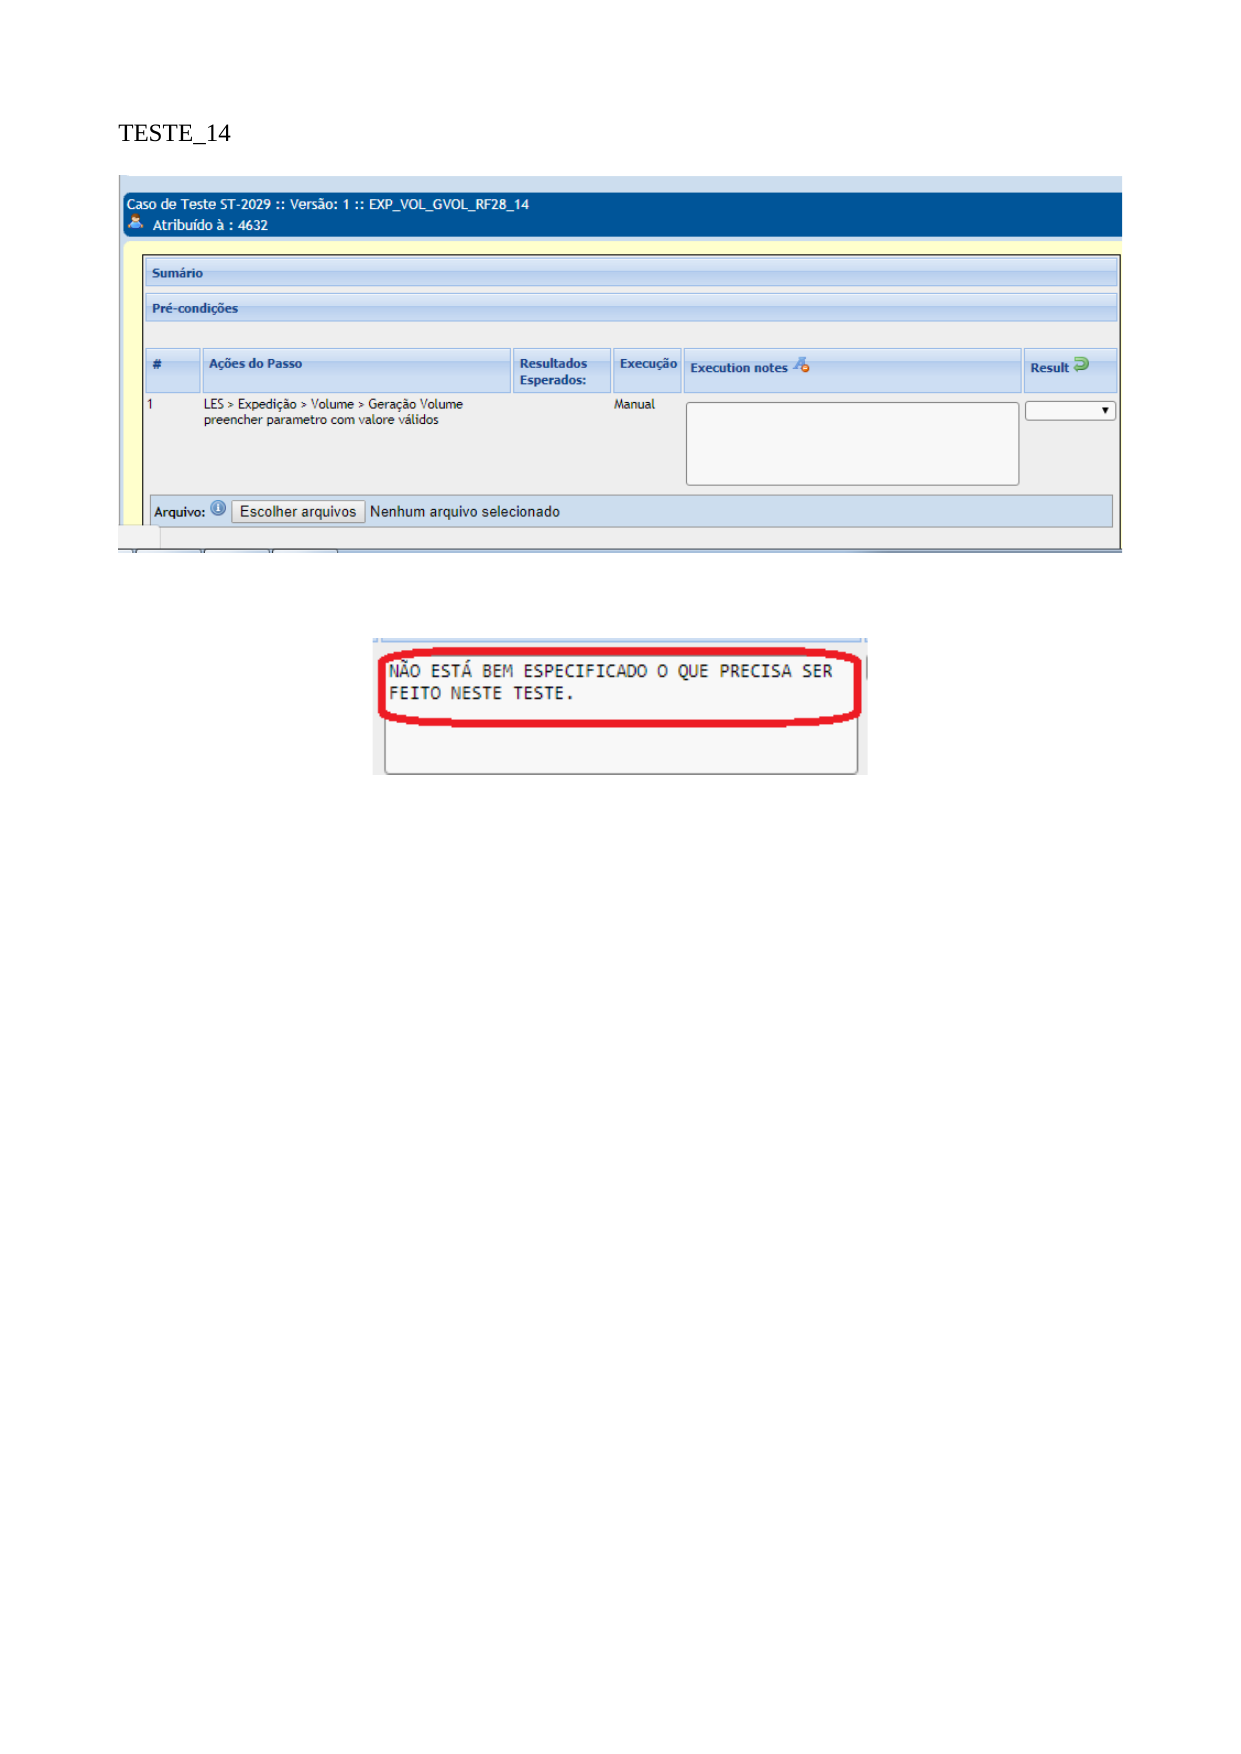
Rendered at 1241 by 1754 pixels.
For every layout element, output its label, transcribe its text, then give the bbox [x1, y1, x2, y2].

picture [372, 638, 868, 775]
text TESTE_14 [118, 118, 1122, 147]
picture [118, 175, 1123, 553]
